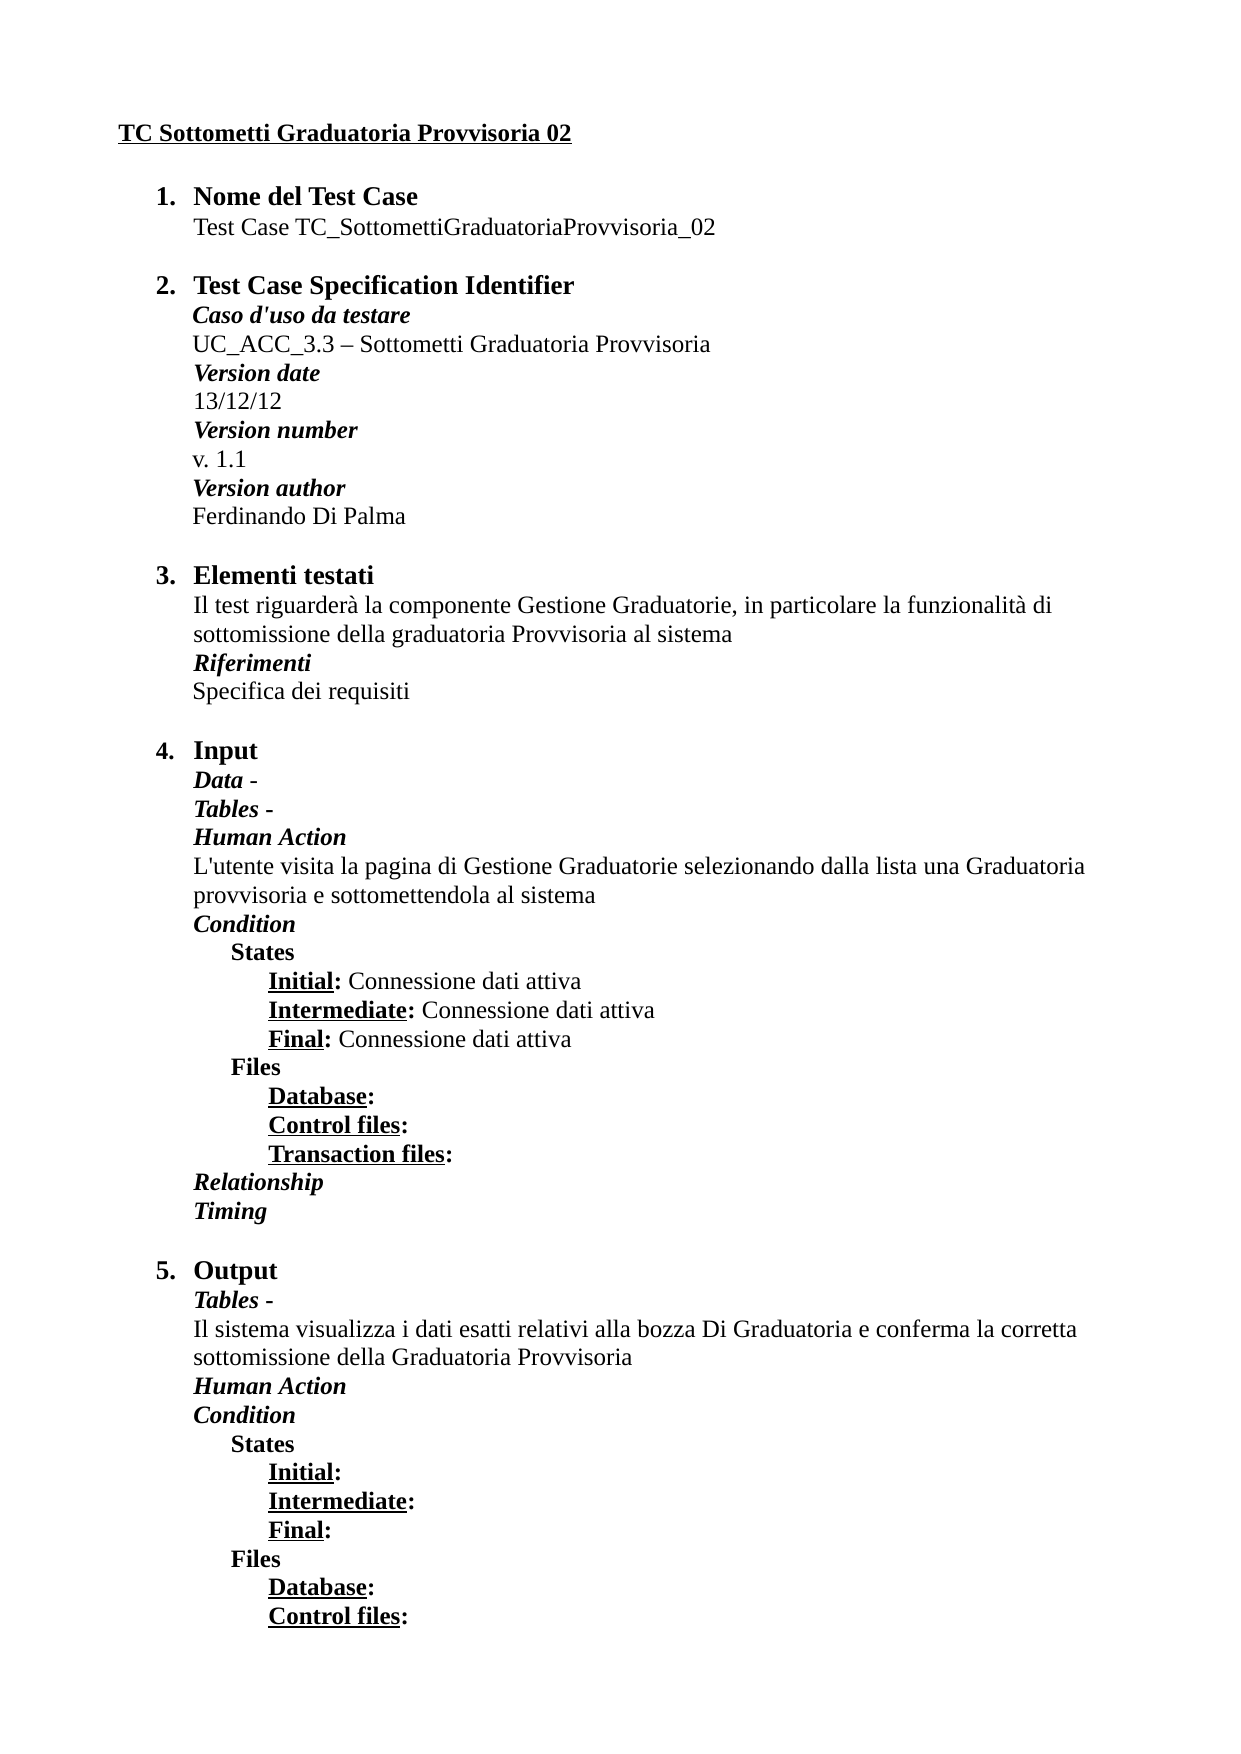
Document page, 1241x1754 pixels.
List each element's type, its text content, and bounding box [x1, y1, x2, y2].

list Il test riguarderà la componente Gestione Graduatorie, in particolare la funzionalità di sottomissione della graduatoria Provvisoria al sistema [156, 590, 1122, 648]
list Tables - [156, 1285, 1122, 1314]
list Il sistema visualizza i dati esatti relativi alla bozza Di Graduatoria e conferma la corretta sottomissione della Graduatoria Provvisoria [156, 1314, 1122, 1371]
list Timing [156, 1196, 1122, 1225]
text Version author [118, 473, 1122, 501]
text v. 1.1 [118, 444, 1122, 473]
list 13/12/12 [156, 386, 1122, 415]
list Final: Connessione dati attiva [231, 1024, 1122, 1052]
list Nome del Test Case [156, 180, 1122, 212]
list Tables - [156, 794, 1122, 822]
text Ferdinando Di Palma [118, 501, 1122, 530]
list Human Action [156, 822, 1122, 851]
list L'utente visita la pagina di Gestione Graduatorie selezionando dalla lista una Graduatoria provvisoria e sottomettendola al sistema [156, 851, 1122, 909]
list Input [156, 734, 1122, 765]
list Intermediate: [231, 1486, 1122, 1515]
list Condition [156, 909, 1122, 937]
text Caso d'uso da testare [118, 300, 1122, 329]
list Database: [231, 1081, 1122, 1110]
list Files [193, 1544, 1122, 1572]
list Elementi testati [156, 559, 1122, 590]
list Test Case Specification Identifier [156, 269, 1122, 300]
list Output [156, 1254, 1122, 1285]
list Version number [156, 415, 1122, 444]
list Final: [231, 1515, 1122, 1544]
list Database: [231, 1572, 1122, 1601]
list Data - [156, 765, 1122, 794]
list Control files: [231, 1601, 1122, 1630]
list Version date [156, 358, 1122, 386]
list Control files: [231, 1110, 1122, 1139]
list Test Case TC_SottomettiGraduatoriaProvvisoria_02 [156, 212, 1122, 240]
text TC Sottometti Graduatoria Provvisoria 02 [118, 118, 1122, 147]
list Intermediate: Connessione dati attiva [231, 995, 1122, 1024]
list Initial: [231, 1457, 1122, 1486]
list States [193, 937, 1122, 966]
list Relationship [156, 1167, 1122, 1196]
list Transaction files: [231, 1139, 1122, 1167]
list Riferimenti [156, 648, 1122, 676]
list Files [193, 1052, 1122, 1081]
list Initial: Connessione dati attiva [231, 966, 1122, 995]
list States [193, 1429, 1122, 1457]
list Condition [156, 1400, 1122, 1429]
text Specifica dei requisiti [118, 676, 1122, 705]
list Human Action [156, 1371, 1122, 1400]
text UC_ACC_3.3 – Sottometti Graduatoria Provvisoria [118, 329, 1122, 358]
